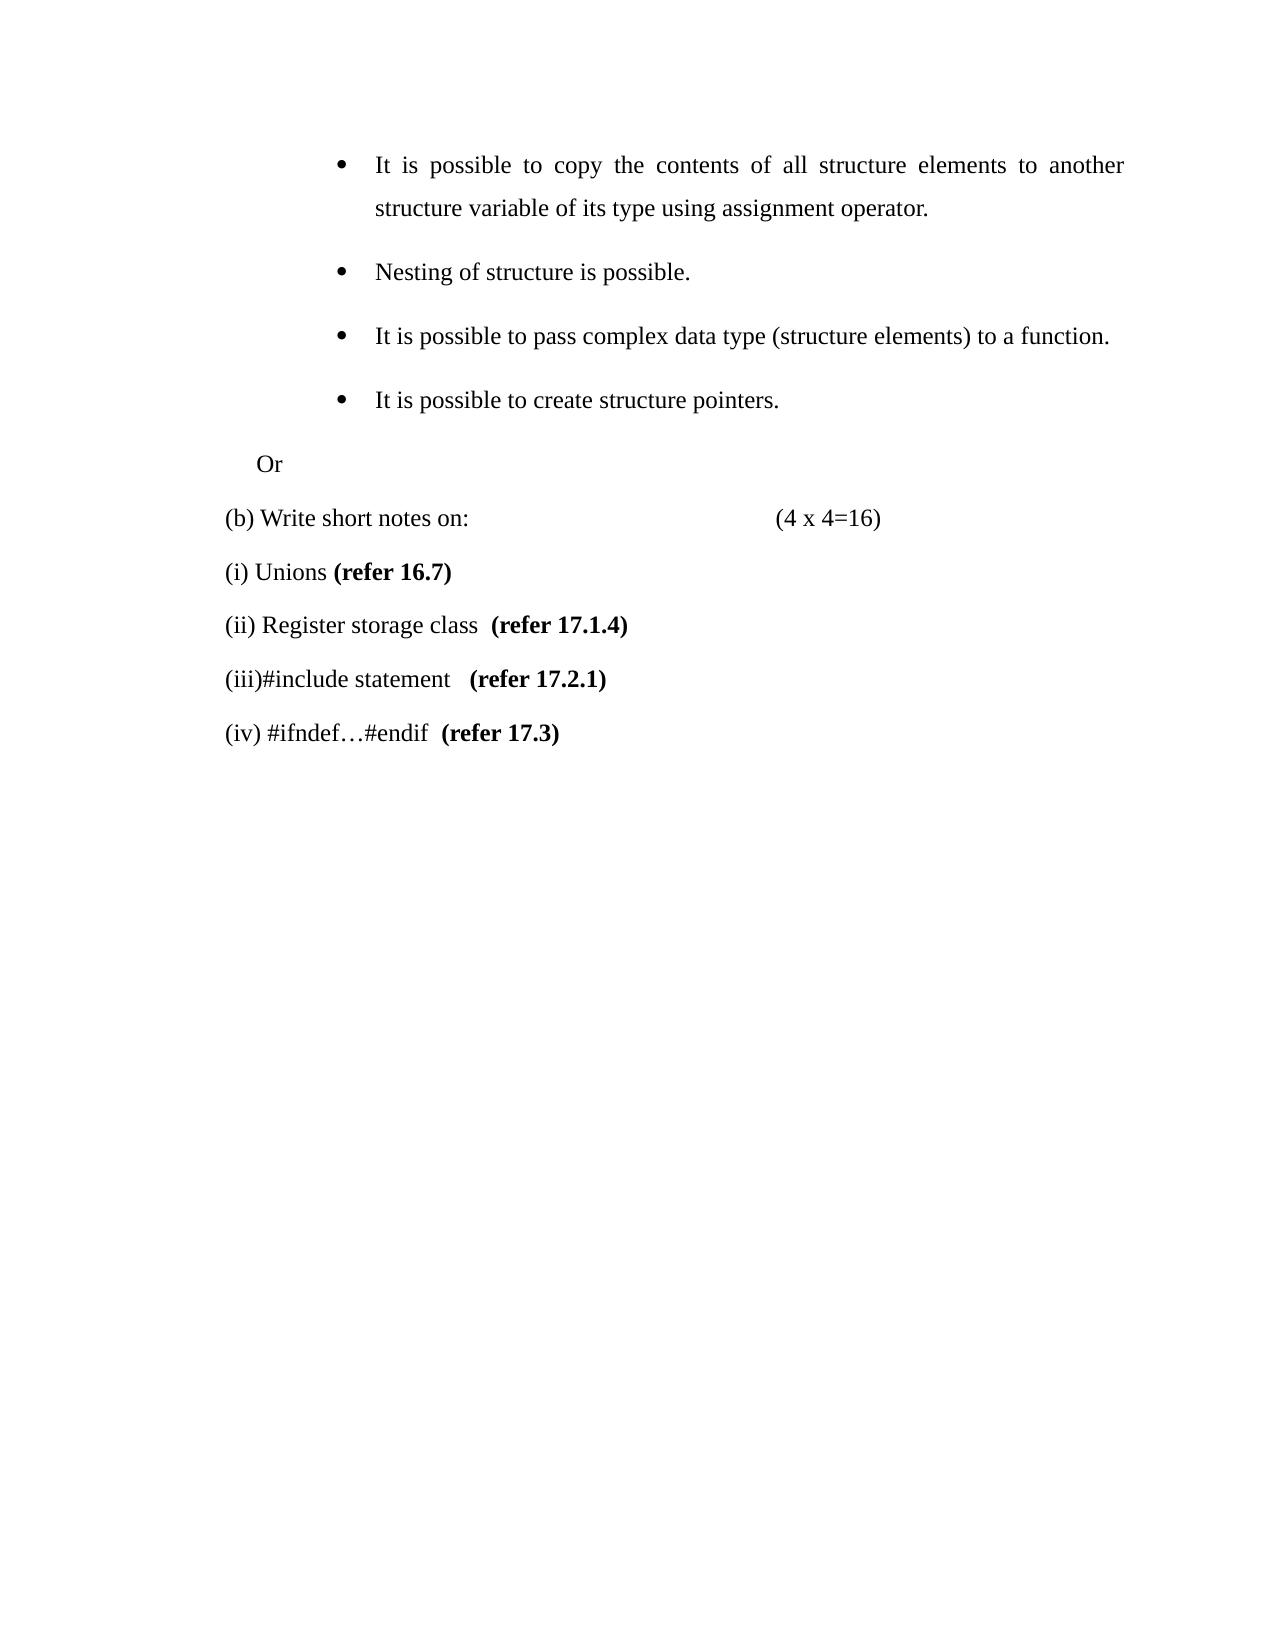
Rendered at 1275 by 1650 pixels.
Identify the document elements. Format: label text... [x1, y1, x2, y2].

list It is possible to copy the contents of all structure elements to another structure variable of its type using assignment operator. [337, 150, 1125, 222]
list Or [150, 449, 1125, 478]
list Nesting of structure is possible. [337, 257, 1125, 286]
list (ii) Register storage class (refer 17.1.4) [225, 611, 1125, 639]
list (iv) #ifndef…#endif (refer 17.3) [225, 718, 1125, 747]
list (iii)#include statement (refer 17.2.1) [225, 664, 1125, 693]
list It is possible to create structure pointers. [337, 385, 1125, 414]
list (i) Unions (refer 16.7) [225, 557, 1125, 585]
list (b) Write short notes on: (4 x 4=16) [225, 503, 1125, 532]
list It is possible to pass complex data type (structure elements) to a function. [337, 321, 1125, 350]
